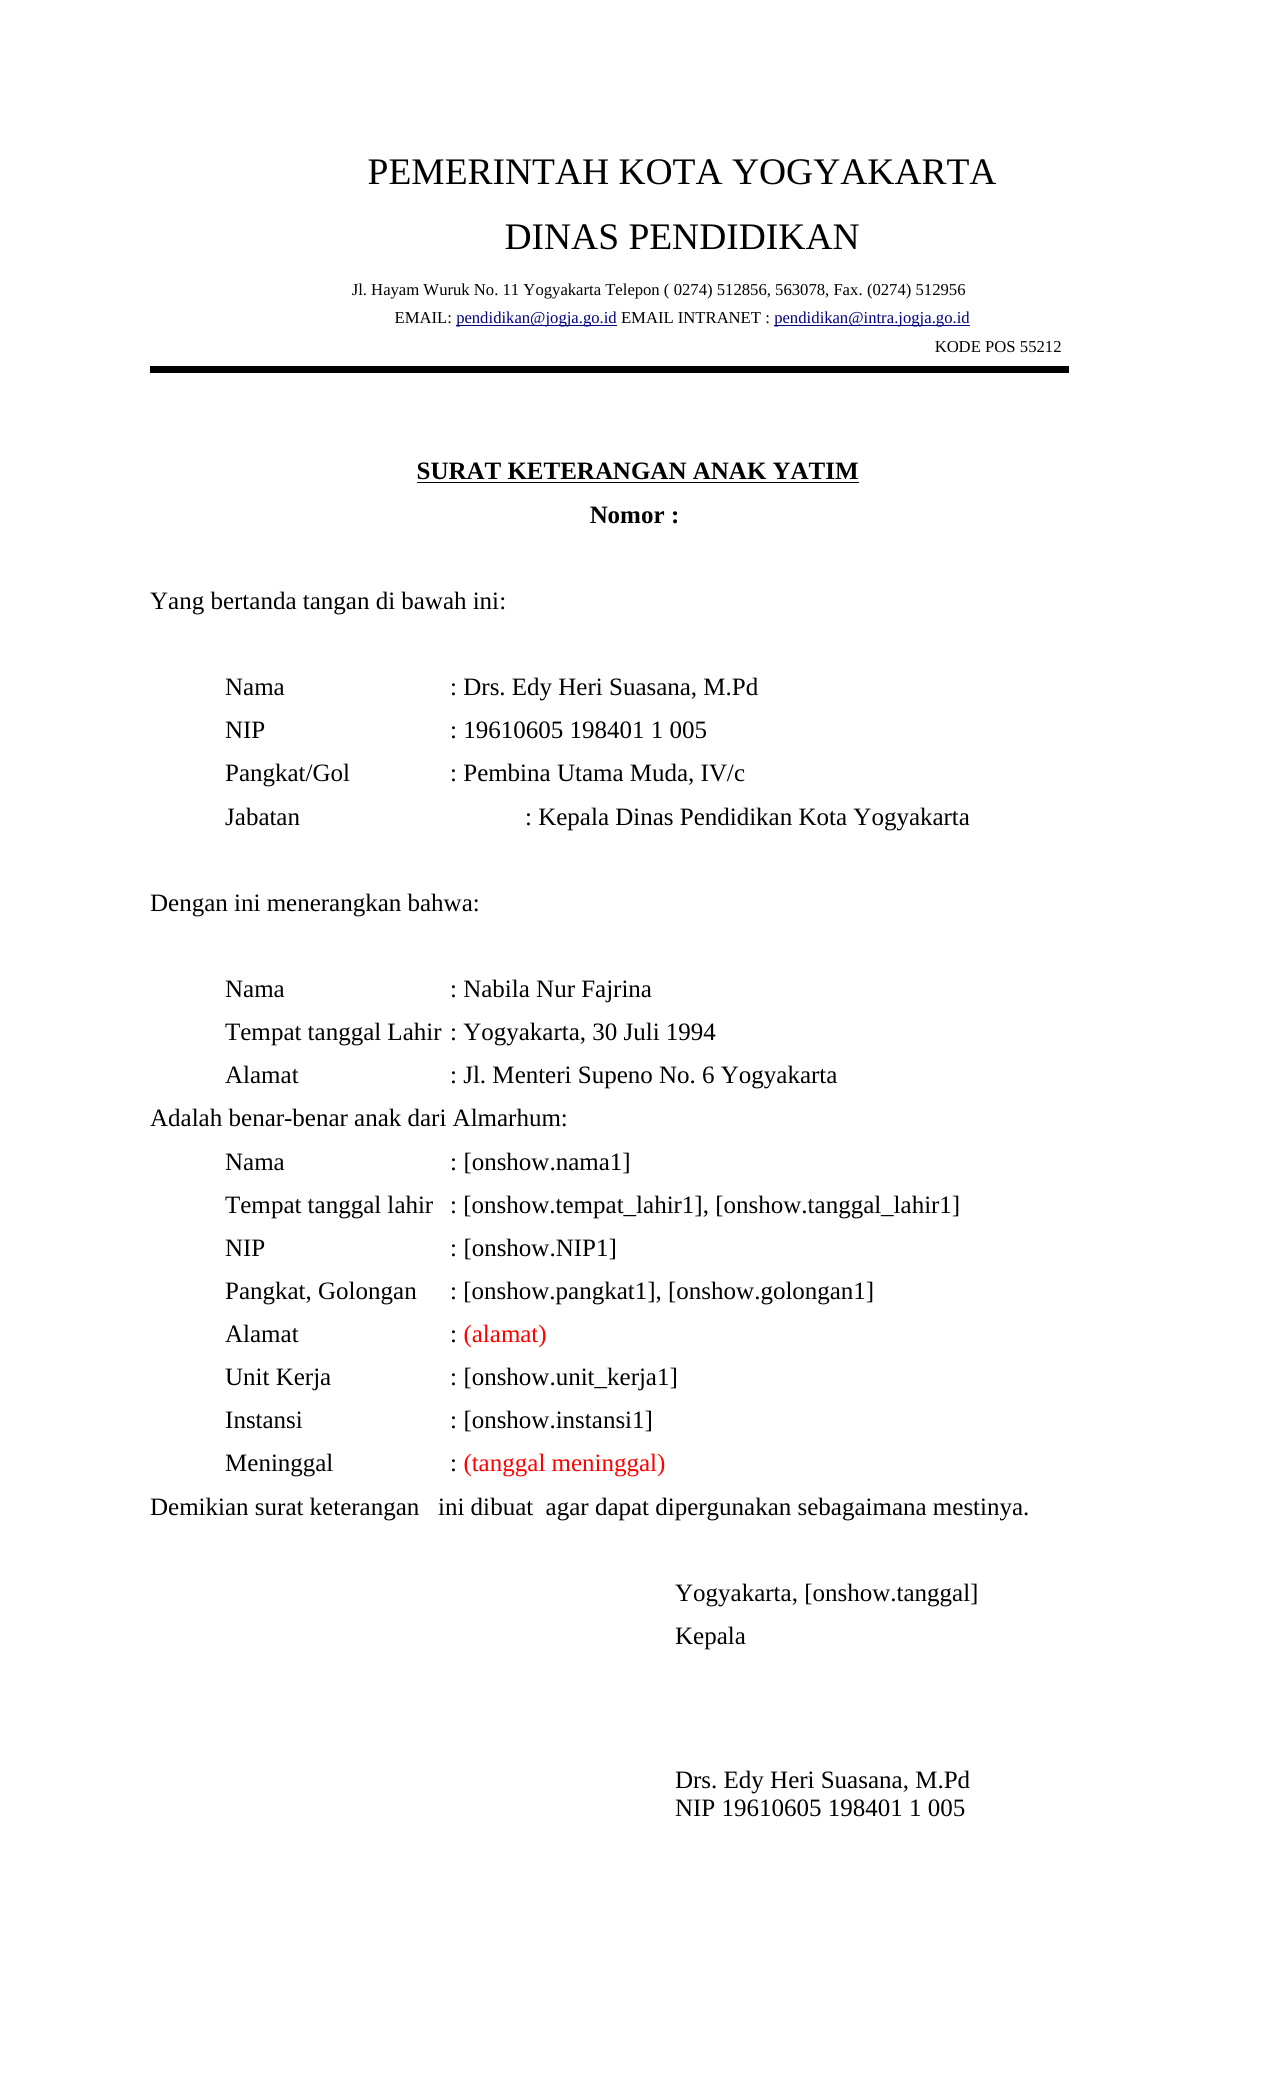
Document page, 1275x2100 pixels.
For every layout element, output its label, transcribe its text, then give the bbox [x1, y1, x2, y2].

text Nama : [onshow.nama1] [150, 1147, 1125, 1175]
text Jabatan : Kepala Dinas Pendidikan Kota Yogyakarta [150, 802, 1125, 830]
text Adalah benar-benar anak dari Almarhum: [150, 1103, 1125, 1132]
text Alamat : Jl. Menteri Supeno No. 6 Yogyakarta [150, 1060, 1125, 1089]
text Tempat tanggal Lahir : Yogyakarta, 30 Juli 1994 [150, 1017, 1125, 1046]
text NIP : [onshow.NIP1] [150, 1233, 1125, 1262]
text NIP : 19610605 198401 1 005 [150, 715, 1125, 744]
text Meninggal : (tanggal meninggal) [150, 1448, 1125, 1477]
text Pangkat, Golongan : [onshow.pangkat1], [onshow.golongan1] [150, 1276, 1125, 1305]
text Pangkat/Gol : Pembina Utama Muda, IV/c [150, 758, 1125, 787]
text Demikian surat keterangan ini dibuat agar dapat dipergunakan sebagaimana mestinya. [150, 1492, 1125, 1563]
text Dengan ini menerangkan bahwa: [150, 888, 1125, 917]
table_header PEMERINTAH KOTA YOGYAKARTA DINAS PENDIDIKAN Jl. Hayam Wuruk No. 11 Yogyakarta Telepon ( 0274) 512856, 563078, Fax. (0274) 512956 EMAIL: pendidikan@jogja.go.id EMAIL INTRANET : pendidikan@intra.jogja.go.id KODE POS 55212 [291, 150, 1072, 370]
text Unit Kerja : [onshow.unit_kerja1] [150, 1362, 1125, 1391]
text Nama : Drs. Edy Heri Suasana, M.Pd [150, 672, 1125, 701]
text Nomor : [150, 500, 1125, 528]
text Tempat tanggal lahir : [onshow.tempat_lahir1], [onshow.tanggal_lahir1] [150, 1190, 1125, 1218]
table_header [161, 150, 293, 366]
text Nama : Nabila Nur Fajrina [150, 974, 1125, 1003]
text Instansi : [onshow.instansi1] [150, 1405, 1125, 1434]
text NIP 19610605 198401 1 005 [600, 1793, 1125, 1822]
text SURAT KETERANGAN ANAK YATIM [150, 457, 1125, 485]
text Yogyakarta, [onshow.tanggal] [600, 1578, 1125, 1607]
text Kepala [150, 1621, 1125, 1650]
text Yang bertanda tangan di bawah ini: [150, 586, 1125, 615]
text Alamat : (alamat) [150, 1319, 1125, 1348]
text Drs. Edy Heri Suasana, M.Pd [675, 1765, 1125, 1793]
